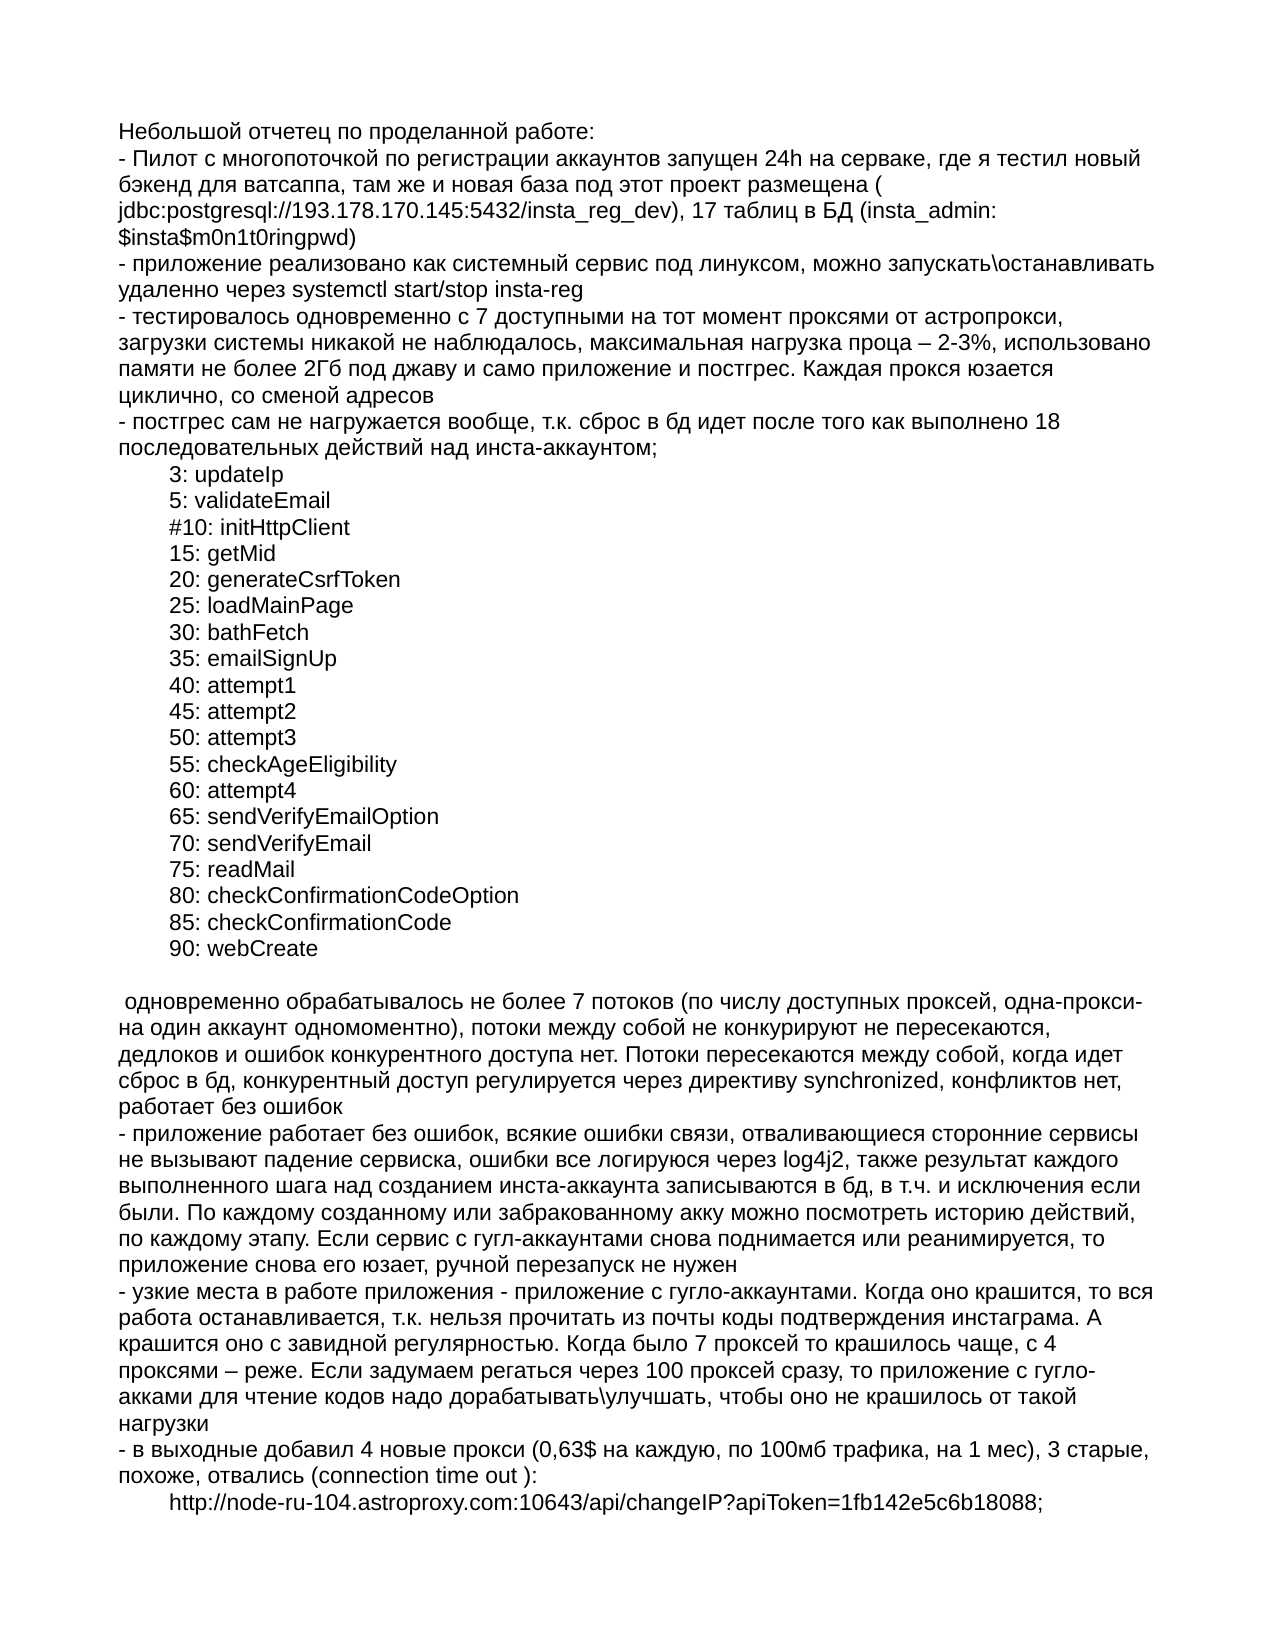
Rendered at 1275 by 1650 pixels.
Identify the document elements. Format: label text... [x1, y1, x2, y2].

text 55: checkAgeEligibility [118, 751, 1157, 777]
text 75: readMail [118, 856, 1157, 882]
text 45: attempt2 [118, 698, 1157, 724]
text Небольшой отчетец по проделанной работе: [118, 118, 1157, 144]
text 60: attempt4 [118, 777, 1157, 803]
text - тестировалось одновременно с 7 доступными на тот момент проксями от астропрокси, загрузки системы никакой не наблюдалось, максимальная нагрузка проца – 2-3%, использовано памяти не более 2Гб под джаву и само приложение и постгрес. Каждая прокся юзается циклично, со сменой адресов [118, 303, 1157, 408]
text - приложение реализовано как системный сервис под линуксом, можно запускать\останавливать удаленно через systemctl start/stop insta-reg [118, 250, 1157, 303]
text 90: webCreate [118, 935, 1157, 961]
text - приложение работает без ошибок, всякие ошибки связи, отваливающиеся сторонние сервисы не вызывают падение сервиска, ошибки все логируюся через log4j2, также результат каждого выполненного шага над созданием инста-аккаунта записываются в бд, в т.ч. и исключения если были. По каждому созданному или забракованному акку можно посмотреть историю действий, по каждому этапу. Если сервис с гугл-аккаунтами снова поднимается или реанимируется, то приложение снова его юзает, ручной перезапуск не нужен [118, 1119, 1157, 1278]
text 3: updateIp [118, 461, 1157, 487]
text #10: initHttpClient [118, 513, 1157, 540]
text 50: attempt3 [118, 724, 1157, 751]
text http://node-ru-104.astroproxy.com:10643/api/changeIP?apiToken=1fb142e5c6b18088; [118, 1488, 1157, 1515]
text 70: sendVerifyEmail [118, 830, 1157, 856]
text одновременно обрабатывалось не более 7 потоков (по числу доступных проксей, одна-прокси-на один аккаунт одномоментно), потоки между собой не конкурируют не пересекаются, дедлоков и ошибок конкурентного доступа нет. Потоки пересекаются между собой, когда идет сброс в бд, конкурентный доступ регулируется через директиву synchronized, конфликтов нет, работает без ошибок [118, 988, 1157, 1119]
text - в выходные добавил 4 новые прокси (0,63$ на каждую, по 100мб трафика, на 1 мес), 3 старые, похоже, отвались (connection time out ): [118, 1436, 1157, 1488]
text 15: getMid [118, 540, 1157, 566]
text 25: loadMainPage [118, 592, 1157, 619]
text 40: attempt1 [118, 672, 1157, 698]
text 80: checkConfirmationCodeOption [118, 882, 1157, 909]
text 30: bathFetch [118, 619, 1157, 645]
text 65: sendVerifyEmailOption [118, 803, 1157, 830]
text - узкие места в работе приложения - приложение с гугло-аккаунтами. Когда оно крашится, то вся работа останавливается, т.к. нельзя прочитать из почты коды подтверждения инстаграма. А крашится оно с завидной регулярностью. Когда было 7 проксей то крашилось чаще, с 4 проксями – реже. Если задумаем регаться через 100 проксей сразу, то приложение с гугло-акками для чтение кодов надо дорабатывать\улучшать, чтобы оно не крашилось от такой нагрузки [118, 1278, 1157, 1436]
text - Пилот с многопоточкой по регистрации аккаунтов запущен 24h на серваке, где я тестил новый бэкенд для ватсаппа, там же и новая база под этот проект размещена ( jdbc:postgresql://193.178.170.145:5432/insta_reg_dev), 17 таблиц в БД (insta_admin:$insta$m0n1t0ringpwd) [118, 144, 1157, 250]
text 20: generateCsrfToken [118, 566, 1157, 592]
text 5: validateEmail [118, 487, 1157, 513]
text 35: emailSignUp [118, 645, 1157, 672]
text - постгрес сам не нагружается вообще, т.к. сброс в бд идет после того как выполнено 18 последовательных действий над инста-аккаунтом; [118, 408, 1157, 461]
text 85: checkConfirmationCode [118, 909, 1157, 935]
